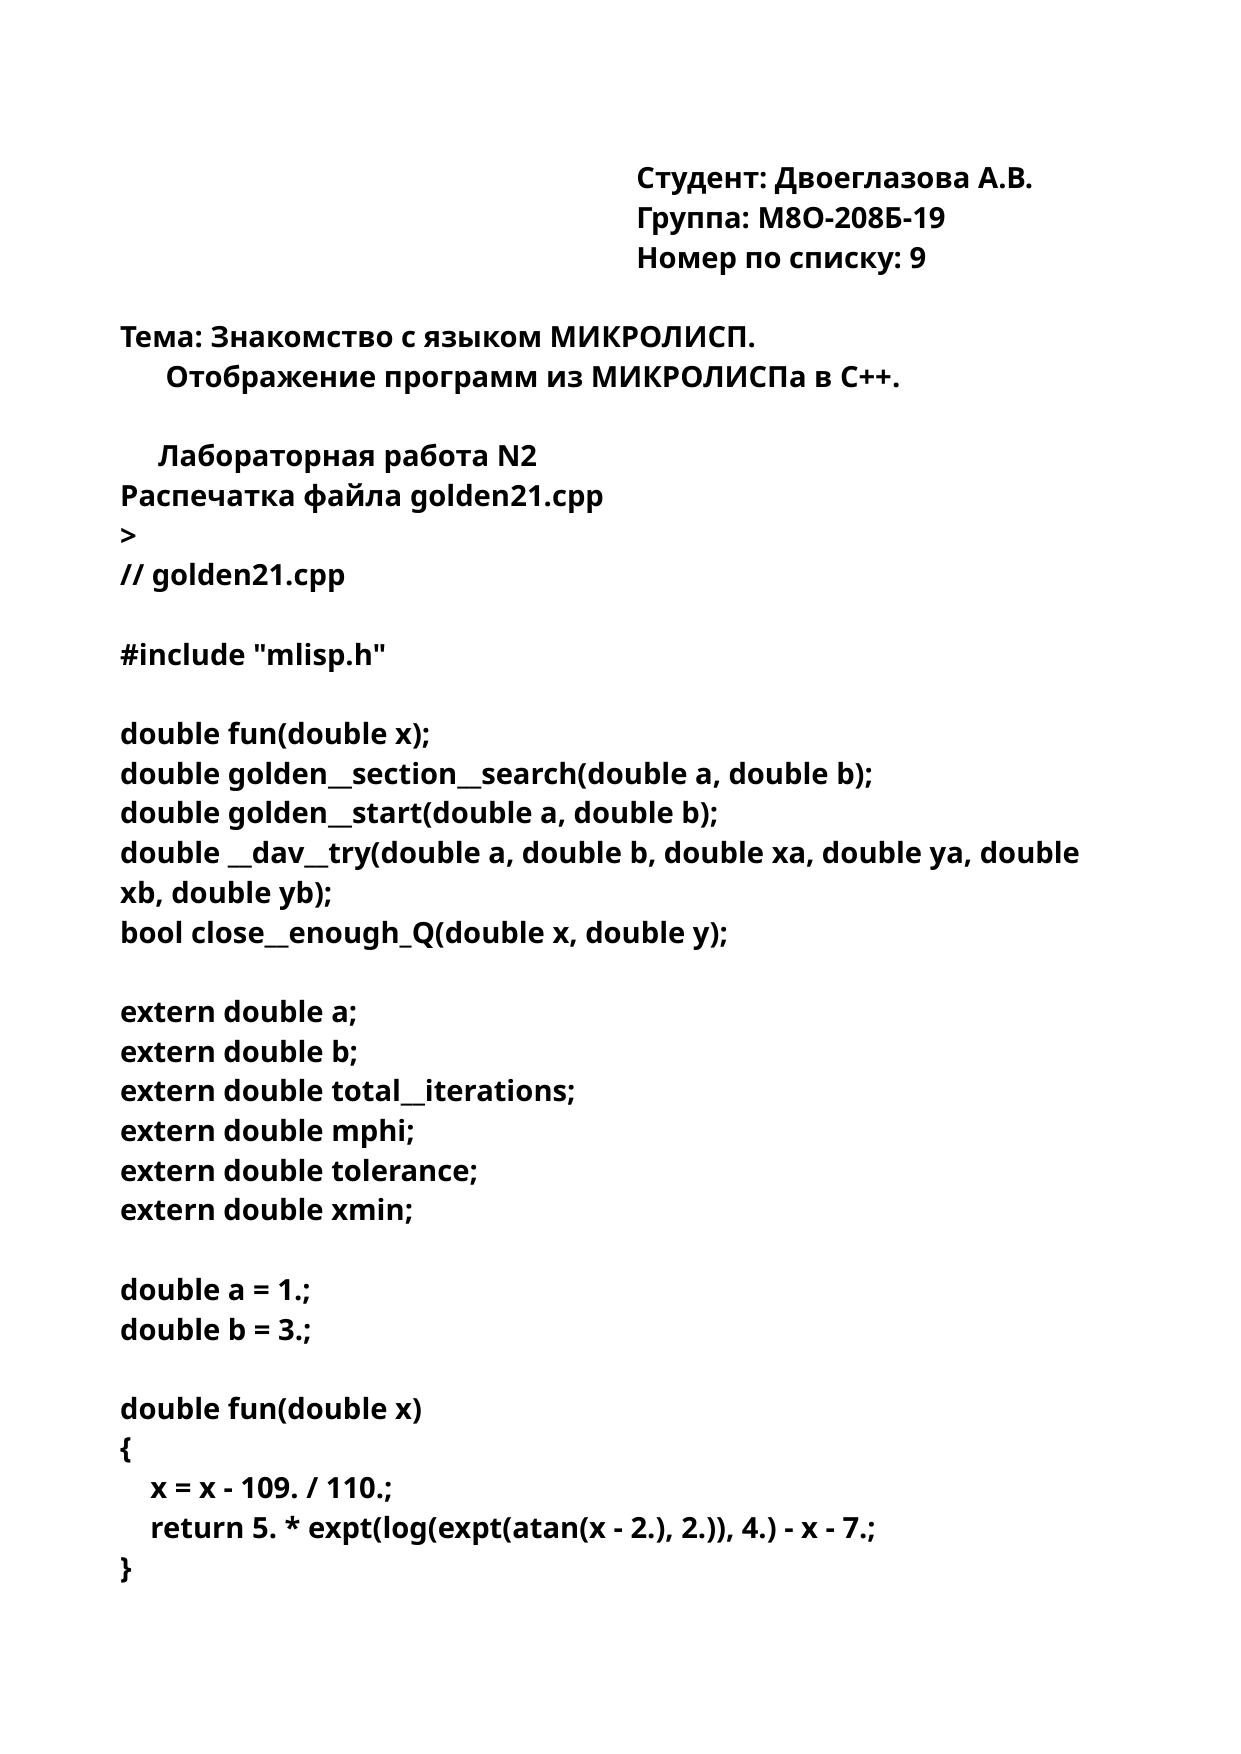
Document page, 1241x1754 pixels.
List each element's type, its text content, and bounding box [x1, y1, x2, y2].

text double b = 3.; [120, 1309, 1120, 1348]
text #include "mlisp.h" [120, 634, 1120, 674]
text Студент: Двоеглазова А.В. [120, 158, 1120, 197]
text extern double a; [120, 991, 1120, 1031]
text double a = 1.; [120, 1269, 1120, 1309]
text double __dav__try(double a, double b, double xa, double ya, double xb, double yb); [120, 832, 1120, 912]
text Лабораторная работа N2 [120, 436, 1120, 475]
text double golden__start(double a, double b); [120, 793, 1120, 832]
text return 5. * expt(log(expt(atan(x - 2.), 2.)), 4.) - x - 7.; [120, 1507, 1120, 1547]
text Отображение программ из МИКРОЛИСПа в С++. [120, 356, 1120, 396]
text extern double mphi; [120, 1110, 1120, 1150]
text Номер по списку: 9 [120, 237, 1120, 277]
text { [120, 1428, 1120, 1467]
text extern double b; [120, 1031, 1120, 1071]
text extern double xmin; [120, 1190, 1120, 1229]
text Группа: М8О-208Б-19 [120, 197, 1120, 237]
text double golden__section__search(double a, double b); [120, 753, 1120, 793]
text extern double tolerance; [120, 1150, 1120, 1190]
text } [120, 1547, 1120, 1587]
text // golden21.cpp [120, 555, 1120, 594]
text double fun(double x) [120, 1388, 1120, 1428]
text > [120, 515, 1120, 555]
text x = x - 109. / 110.; [120, 1467, 1120, 1507]
text Распечатка файла golden21.cpp [120, 475, 1120, 515]
text Тема: Знакомство с языком МИКРОЛИСП. [120, 317, 1120, 356]
text bool close__enough_Q(double x, double y); [120, 912, 1120, 952]
text extern double total__iterations; [120, 1071, 1120, 1110]
text double fun(double x); [120, 713, 1120, 753]
